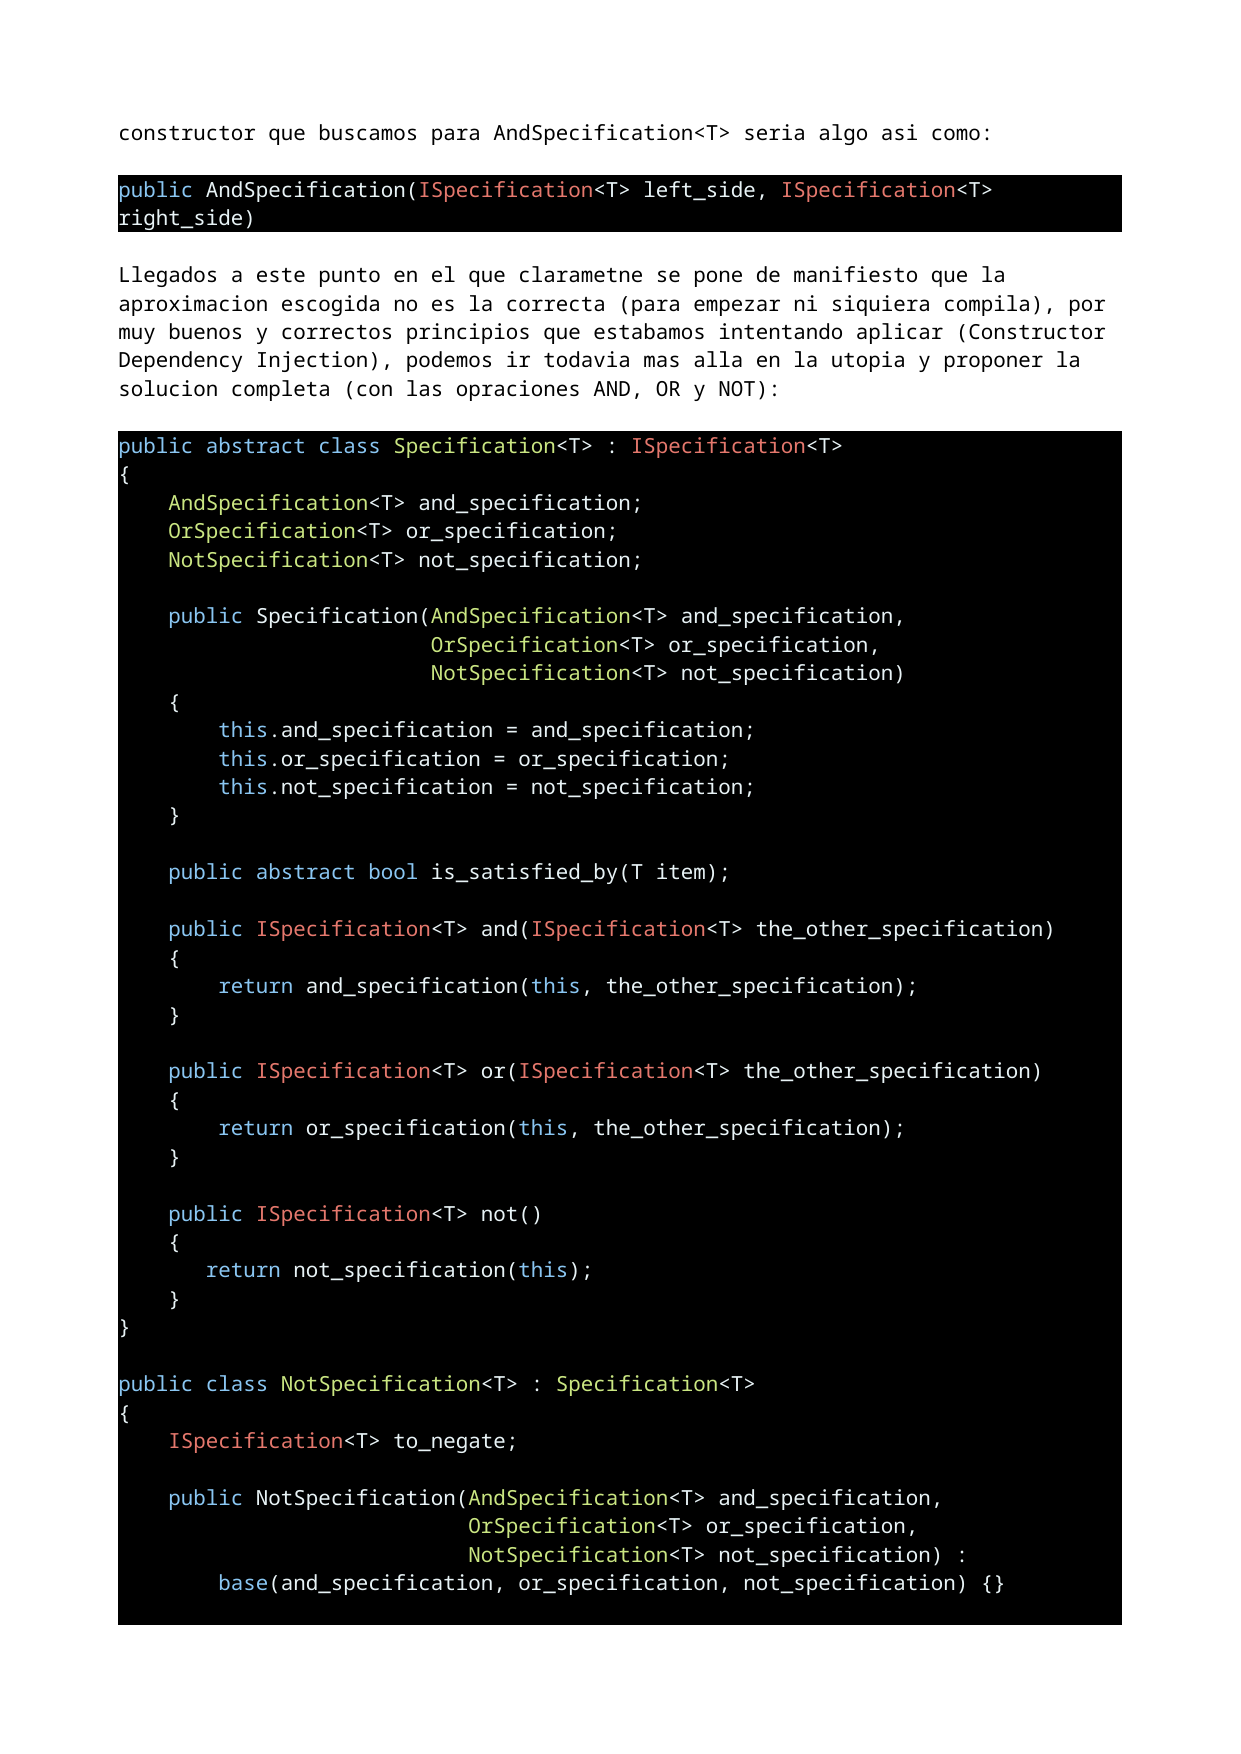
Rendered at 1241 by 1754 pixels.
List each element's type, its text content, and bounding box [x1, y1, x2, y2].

text public class NotSpecification<T> : Specification<T> [118, 1369, 1122, 1398]
text } [118, 1142, 1122, 1170]
text { [118, 459, 1122, 488]
text public ISpecification<T> and(ISpecification<T> the_other_specification) [118, 914, 1122, 943]
text OrSpecification<T> or_specification, [118, 630, 1122, 658]
text public abstract class Specification<T> : ISpecification<T> [118, 431, 1122, 459]
text { [118, 1085, 1122, 1113]
text return not_specification(this); [118, 1256, 1122, 1284]
text public Specification(AndSpecification<T> and_specification, [118, 602, 1122, 630]
text { [118, 1227, 1122, 1256]
text return and_specification(this, the_other_specification); [118, 971, 1122, 1000]
text } [118, 1000, 1122, 1028]
text public ISpecification<T> not() [118, 1199, 1122, 1227]
text public NotSpecification(AndSpecification<T> and_specification, [118, 1483, 1122, 1512]
text { [118, 1398, 1122, 1426]
text NotSpecification<T> not_specification; [118, 545, 1122, 573]
text public abstract bool is_satisfied_by(T item); [118, 857, 1122, 886]
text { [118, 943, 1122, 971]
text OrSpecification<T> or_specification; [118, 516, 1122, 545]
text AndSpecification<T> and_specification; [118, 488, 1122, 516]
text ISpecification<T> to_negate; [118, 1426, 1122, 1455]
text { [118, 687, 1122, 715]
text } [118, 801, 1122, 829]
text NotSpecification<T> not_specification) [118, 658, 1122, 687]
text base(and_specification, or_specification, not_specification) {} [118, 1568, 1122, 1597]
text } [118, 1284, 1122, 1312]
text return or_specification(this, the_other_specification); [118, 1113, 1122, 1142]
text this.not_specification = not_specification; [118, 772, 1122, 801]
text Llegados a este punto en el que clarametne se pone de manifiesto que la aproximacion escogida no es la correcta (para empezar ni siquiera compila), por muy buenos y correctos principios que estabamos intentando aplicar (Constructor Dependency Injection), podemos ir todavia mas alla en la utopia y proponer la solucion completa (con las opraciones AND, OR y NOT): [118, 260, 1122, 402]
text OrSpecification<T> or_specification, [118, 1512, 1122, 1540]
text NotSpecification<T> not_specification) : [118, 1540, 1122, 1568]
text public ISpecification<T> or(ISpecification<T> the_other_specification) [118, 1057, 1122, 1085]
text this.or_specification = or_specification; [118, 744, 1122, 772]
text constructor que buscamos para AndSpecification<T> seria algo asi como: [118, 118, 1122, 147]
text public AndSpecification(ISpecification<T> left_side, ISpecification<T> right_side) [118, 175, 1122, 232]
text } [118, 1312, 1122, 1341]
text this.and_specification = and_specification; [118, 715, 1122, 744]
